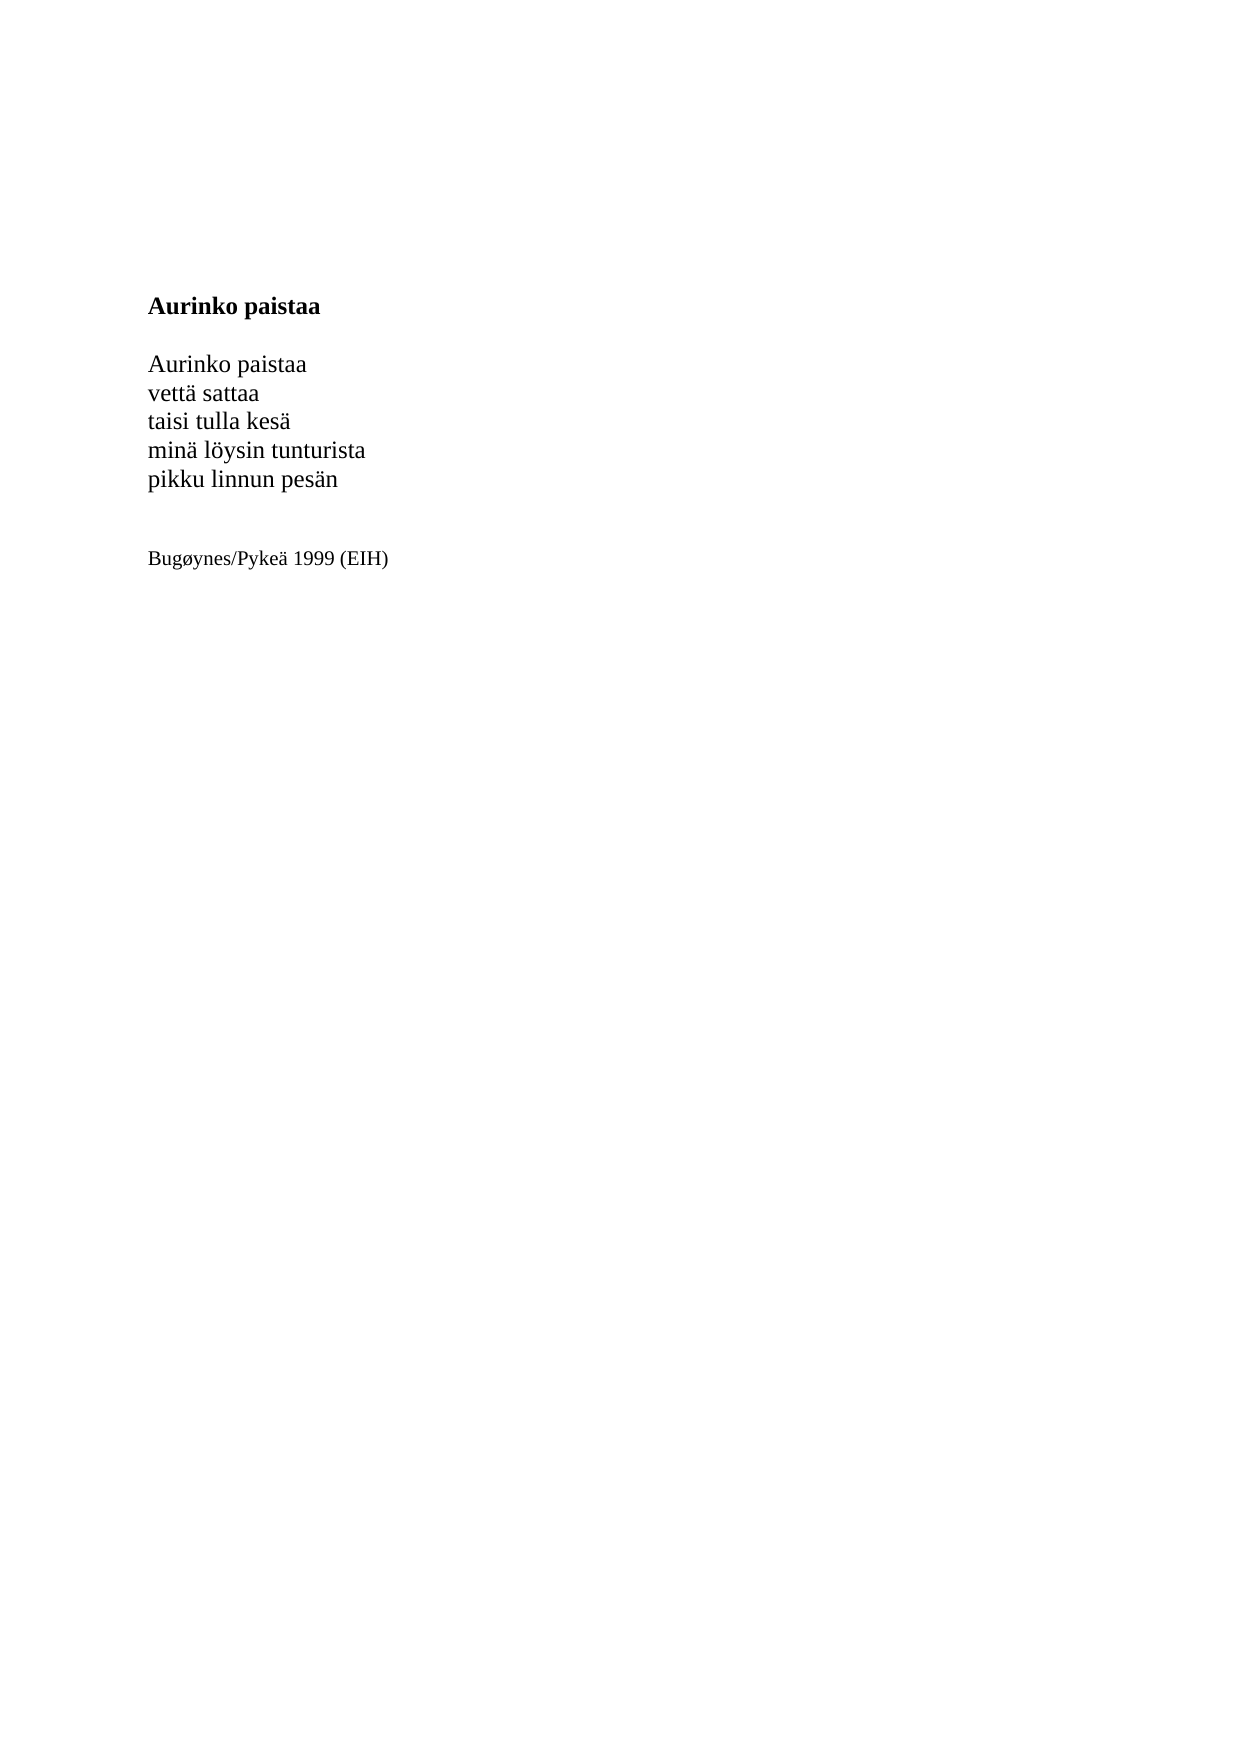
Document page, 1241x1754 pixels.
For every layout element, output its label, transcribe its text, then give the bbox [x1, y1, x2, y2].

text Bugøynes/Pykeä 1999 (EIH) [148, 545, 1093, 569]
text taisi tulla kesä [148, 406, 1093, 435]
text Aurinko paistaa [148, 349, 1093, 378]
text pikku linnun pesän [148, 464, 1093, 493]
text Aurinko paistaa [148, 291, 1093, 320]
text vettä sattaa [148, 378, 1093, 406]
text minä löysin tunturista [148, 435, 1093, 464]
